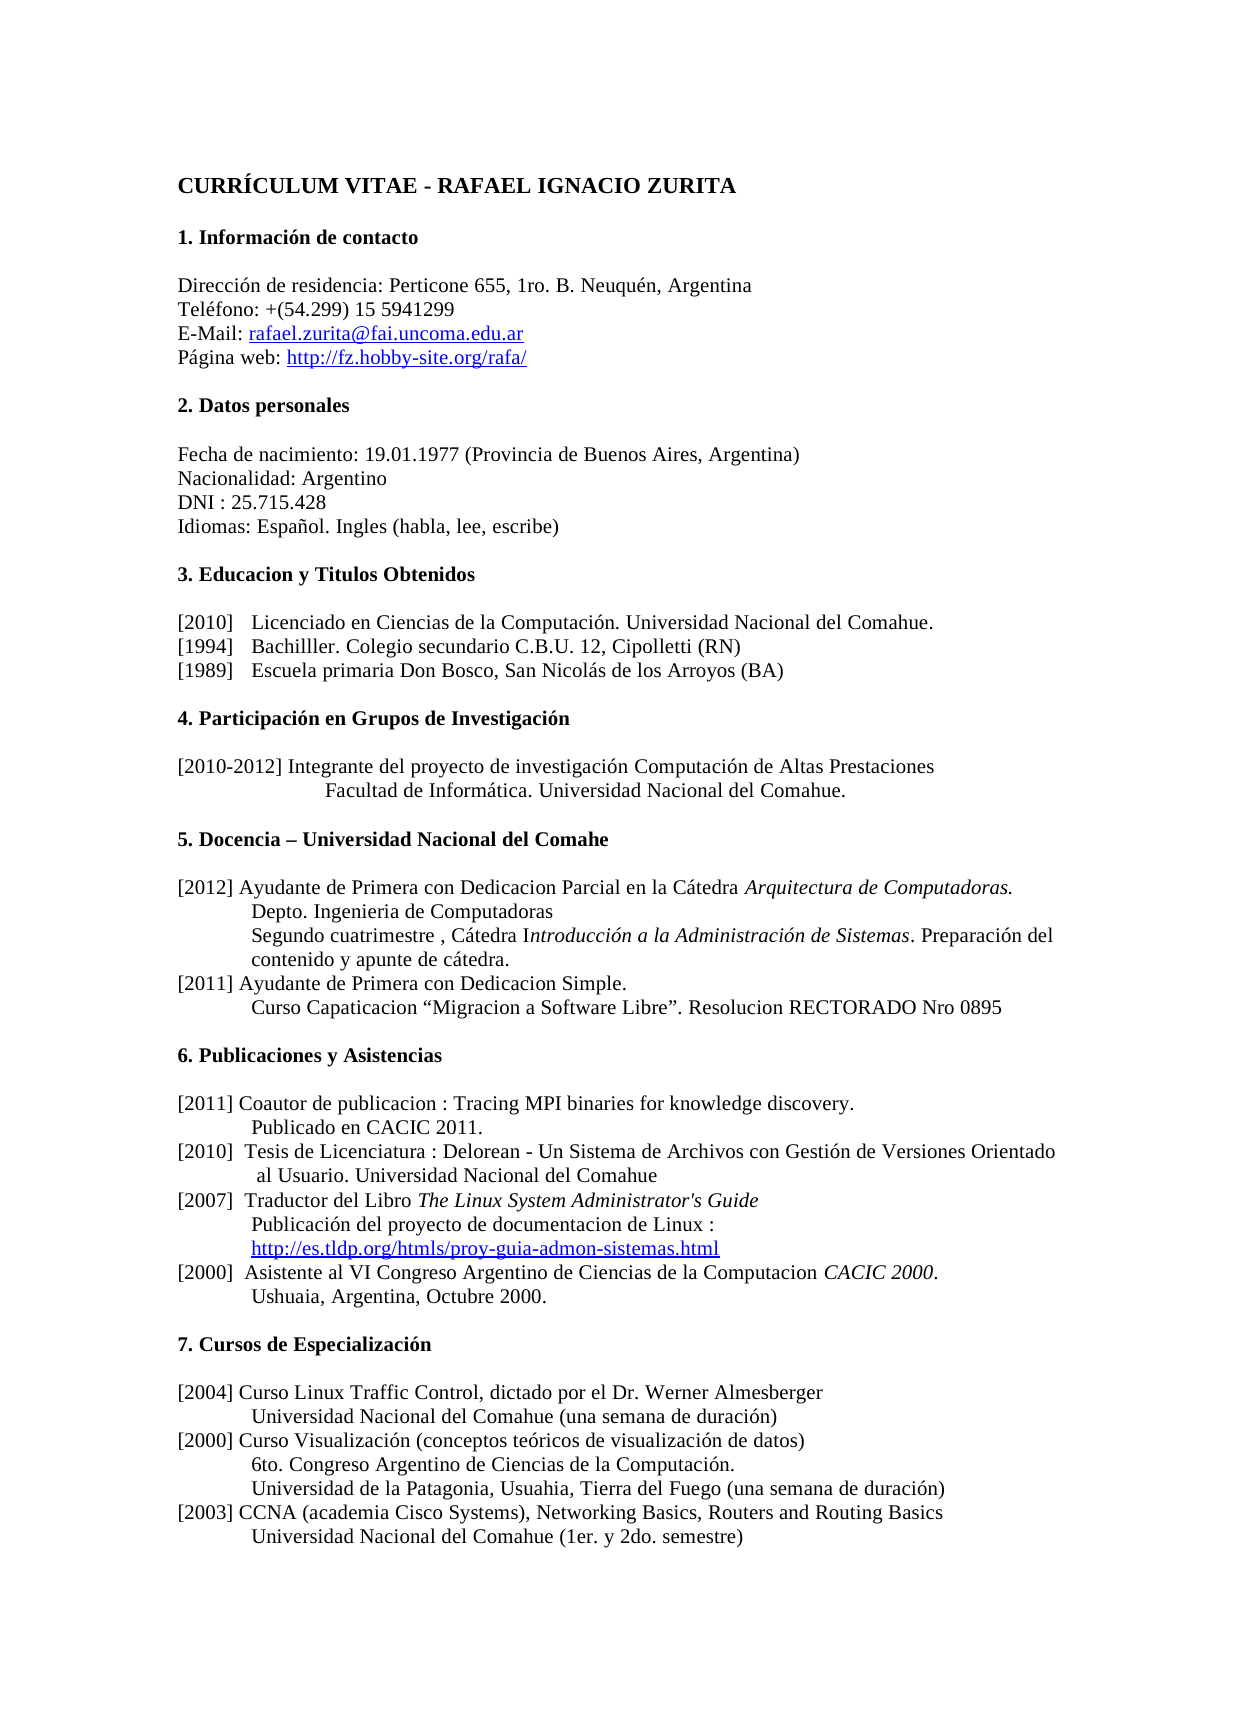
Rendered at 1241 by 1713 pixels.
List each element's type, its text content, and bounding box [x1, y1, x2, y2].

text [2007] Traductor del Libro The Linux System Administrator's Guide Publicación del proyecto de documentacion de Linux : [177, 1187, 1060, 1236]
text [2010] Licenciado en Ciencias de la Computación. Universidad Nacional del Comahue. [1994] Bachilller. Colegio secundario C.B.U. 12, Cipolletti (RN) [1989] Escuela primaria Don Bosco, San Nicolás de los Arroyos (BA) [177, 610, 1060, 682]
text [2010-2012] Integrante del proyecto de investigación Computación de Altas Prestaciones [177, 754, 1060, 778]
text Fecha de nacimiento: 19.01.1977 (Provincia de Buenos Aires, Argentina) Nacionalidad: Argentino DNI : 25.715.428 Idiomas: Español. Ingles (habla, lee, escribe) [177, 441, 1060, 538]
text Dirección de residencia: Perticone 655, 1ro. B. Neuquén, Argentina Teléfono: +(54.299) 15 5941299 E-Mail: rafael.zurita@fai.uncoma.edu.ar Página web: http://fz.hobby-site.org/rafa/ [177, 273, 1060, 369]
text Curso Capaticacion “Migracion a Software Libre”. Resolucion RECTORADO Nro 0895 [177, 995, 1060, 1019]
text contenido y apunte de cátedra. [2011] Ayudante de Primera con Dedicacion Simple. [177, 947, 1060, 995]
text [2004] Curso Linux Traffic Control, dictado por el Dr. Werner Almesberger Universidad Nacional del Comahue (una semana de duración) [2000] Curso Visualización (conceptos teóricos de visualización de datos) 6to. Congreso Argentino de Ciencias de la Computación. Universidad de la Patagonia, Usuahia, Tierra del Fuego (una semana de duración) [2003] CCNA (academia Cisco Systems), Networking Basics, Routers and Routing Basics Universidad Nacional del Comahue (1er. y 2do. semestre) [177, 1380, 1060, 1548]
subtitle 6. Publicaciones y Asistencias [177, 1043, 1060, 1091]
text CURRÍCULUM VITAE - RAFAEL IGNACIO ZURITA [177, 172, 1060, 198]
text al Usuario. Universidad Nacional del Comahue [177, 1163, 1060, 1187]
text [2000] Asistente al VI Congreso Argentino de Ciencias de la Computacion CACIC 2000. [177, 1259, 1060, 1284]
subtitle 4. Participación en Grupos de Investigación [177, 706, 1060, 754]
text Depto. Ingenieria de Computadoras Segundo cuatrimestre , Cátedra Introducción a la Administración de Sistemas. Preparación del [177, 899, 1060, 947]
text [2011] Coautor de publicacion : Tracing MPI binaries for knowledge discovery. Publicado en CACIC 2011. [177, 1091, 1060, 1139]
subtitle 3. Educacion y Titulos Obtenidos [177, 562, 1060, 610]
text http://es.tldp.org/htmls/proy-guia-admon-sistemas.html [177, 1236, 1060, 1259]
text [2012] Ayudante de Primera con Dedicacion Parcial en la Cátedra Arquitectura de Computadoras. [177, 874, 1060, 899]
text Facultad de Informática. Universidad Nacional del Comahue. [177, 778, 1060, 802]
subtitle 2. Datos personales [177, 393, 1060, 441]
text [2010] Tesis de Licenciatura : Delorean - Un Sistema de Archivos con Gestión de Versiones Orientado [177, 1139, 1060, 1163]
text Ushuaia, Argentina, Octubre 2000. [177, 1284, 1060, 1308]
subtitle 5. Docencia – Universidad Nacional del Comahe [177, 826, 1060, 874]
subtitle 1. Información de contacto [177, 225, 1060, 273]
subtitle 7. Cursos de Especialización [177, 1332, 1060, 1380]
